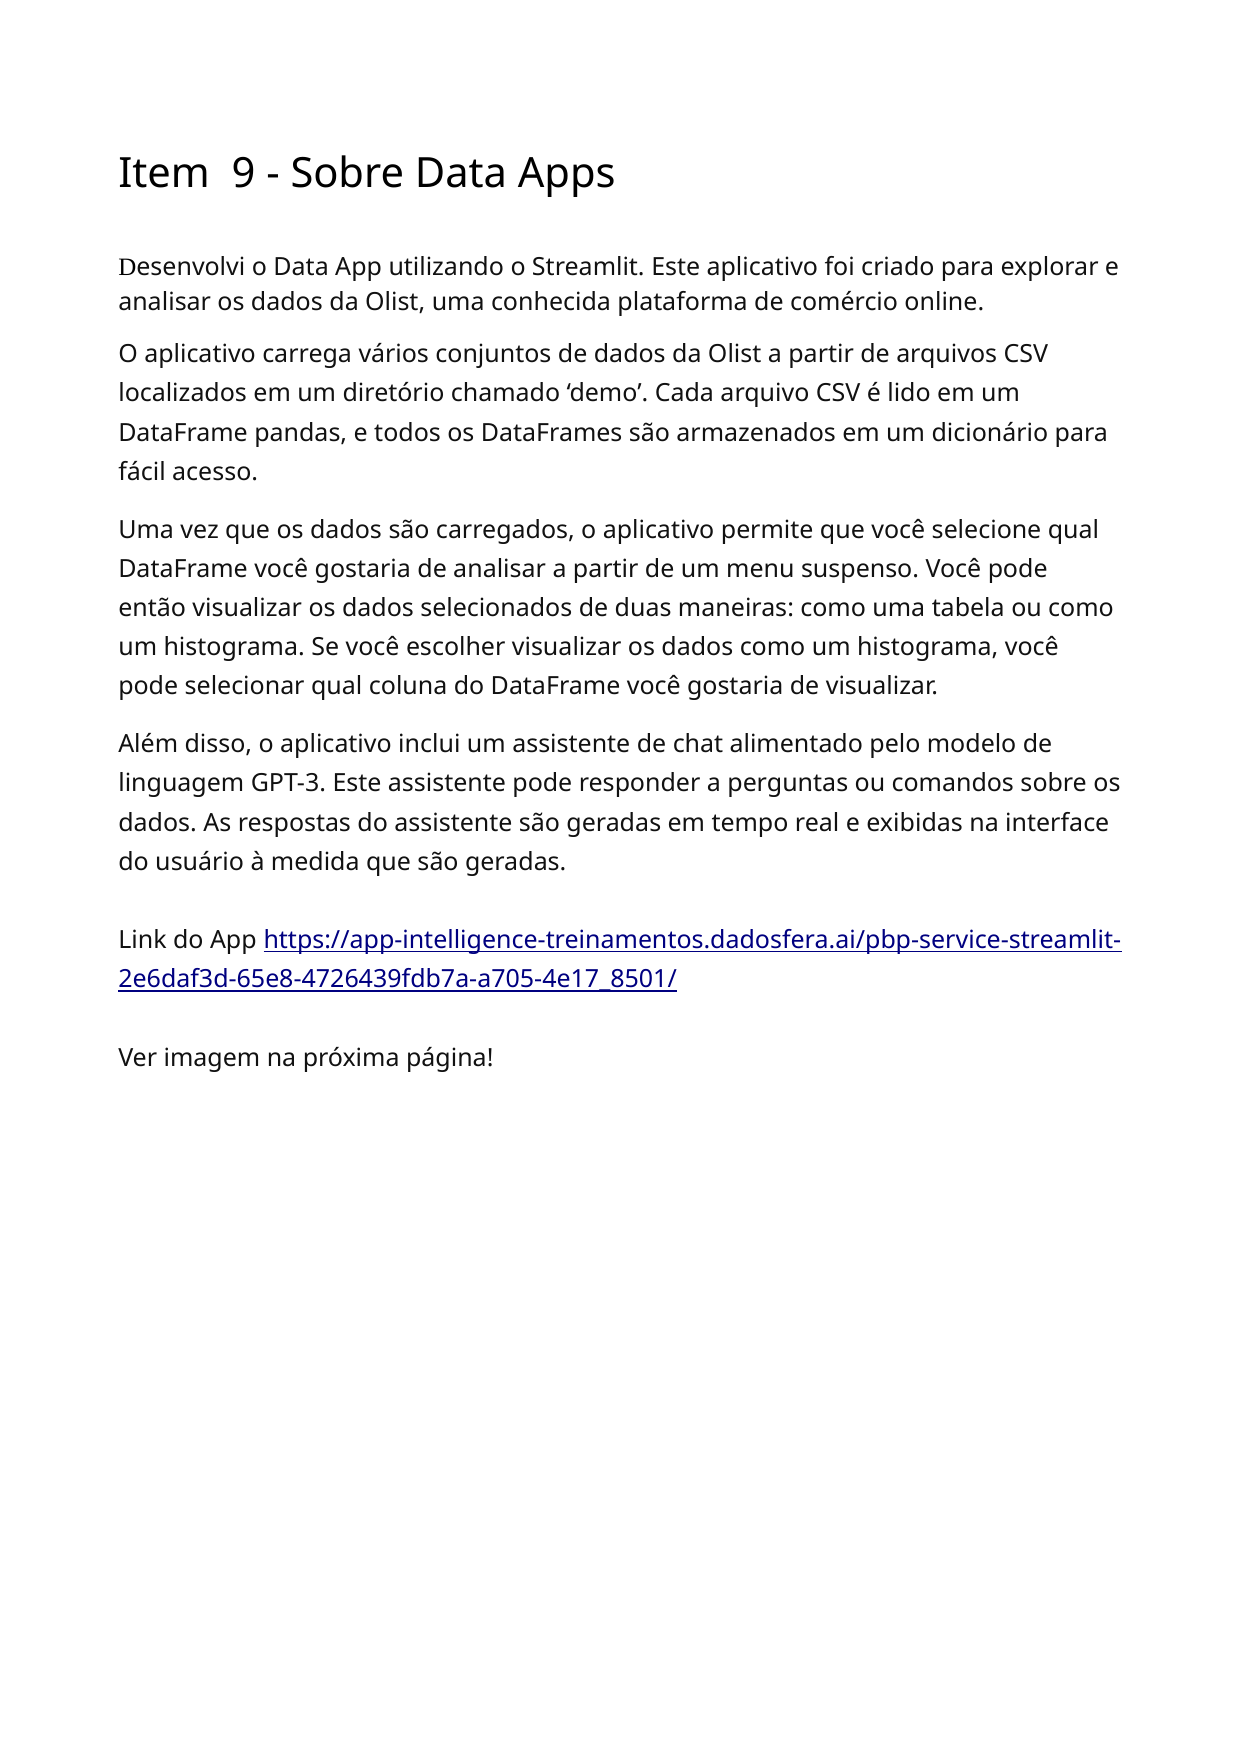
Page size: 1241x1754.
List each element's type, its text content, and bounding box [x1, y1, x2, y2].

text Desenvolvi o Data App utilizando o Streamlit. Este aplicativo foi criado para explorar e analisar os dados da Olist, uma conhecida plataforma de comércio online. [118, 220, 1122, 317]
text Uma vez que os dados são carregados, o aplicativo permite que você selecione qual DataFrame você gostaria de analisar a partir de um menu suspenso. Você pode então visualizar os dados selecionados de duas maneiras: como uma tabela ou como um histograma. Se você escolher visualizar os dados como um histograma, você pode selecionar qual coluna do DataFrame você gostaria de visualizar. [118, 511, 1122, 702]
text Além disso, o aplicativo inclui um assistente de chat alimentado pelo modelo de linguagem GPT-3. Este assistente pode responder a perguntas ou comandos sobre os dados. As respostas do assistente são geradas em tempo real e exibidas na interface do usuário à medida que são geradas. Link do App https://app-intelligence-treinamentos.dadosfera.ai/pbp-service-streamlit-2e6daf3d-65e8-4726439fdb7a-a705-4e17_8501/ Ver imagem na próxima página! [118, 726, 1122, 1073]
text O aplicativo carrega vários conjuntos de dados da Olist a partir de arquivos CSV localizados em um diretório chamado ‘demo’. Cada arquivo CSV é lido em um DataFrame pandas, e todos os DataFrames são armazenados em um dicionário para fácil acesso. [118, 336, 1122, 487]
subtitle Item 9 - Sobre Data Apps [118, 143, 1122, 200]
